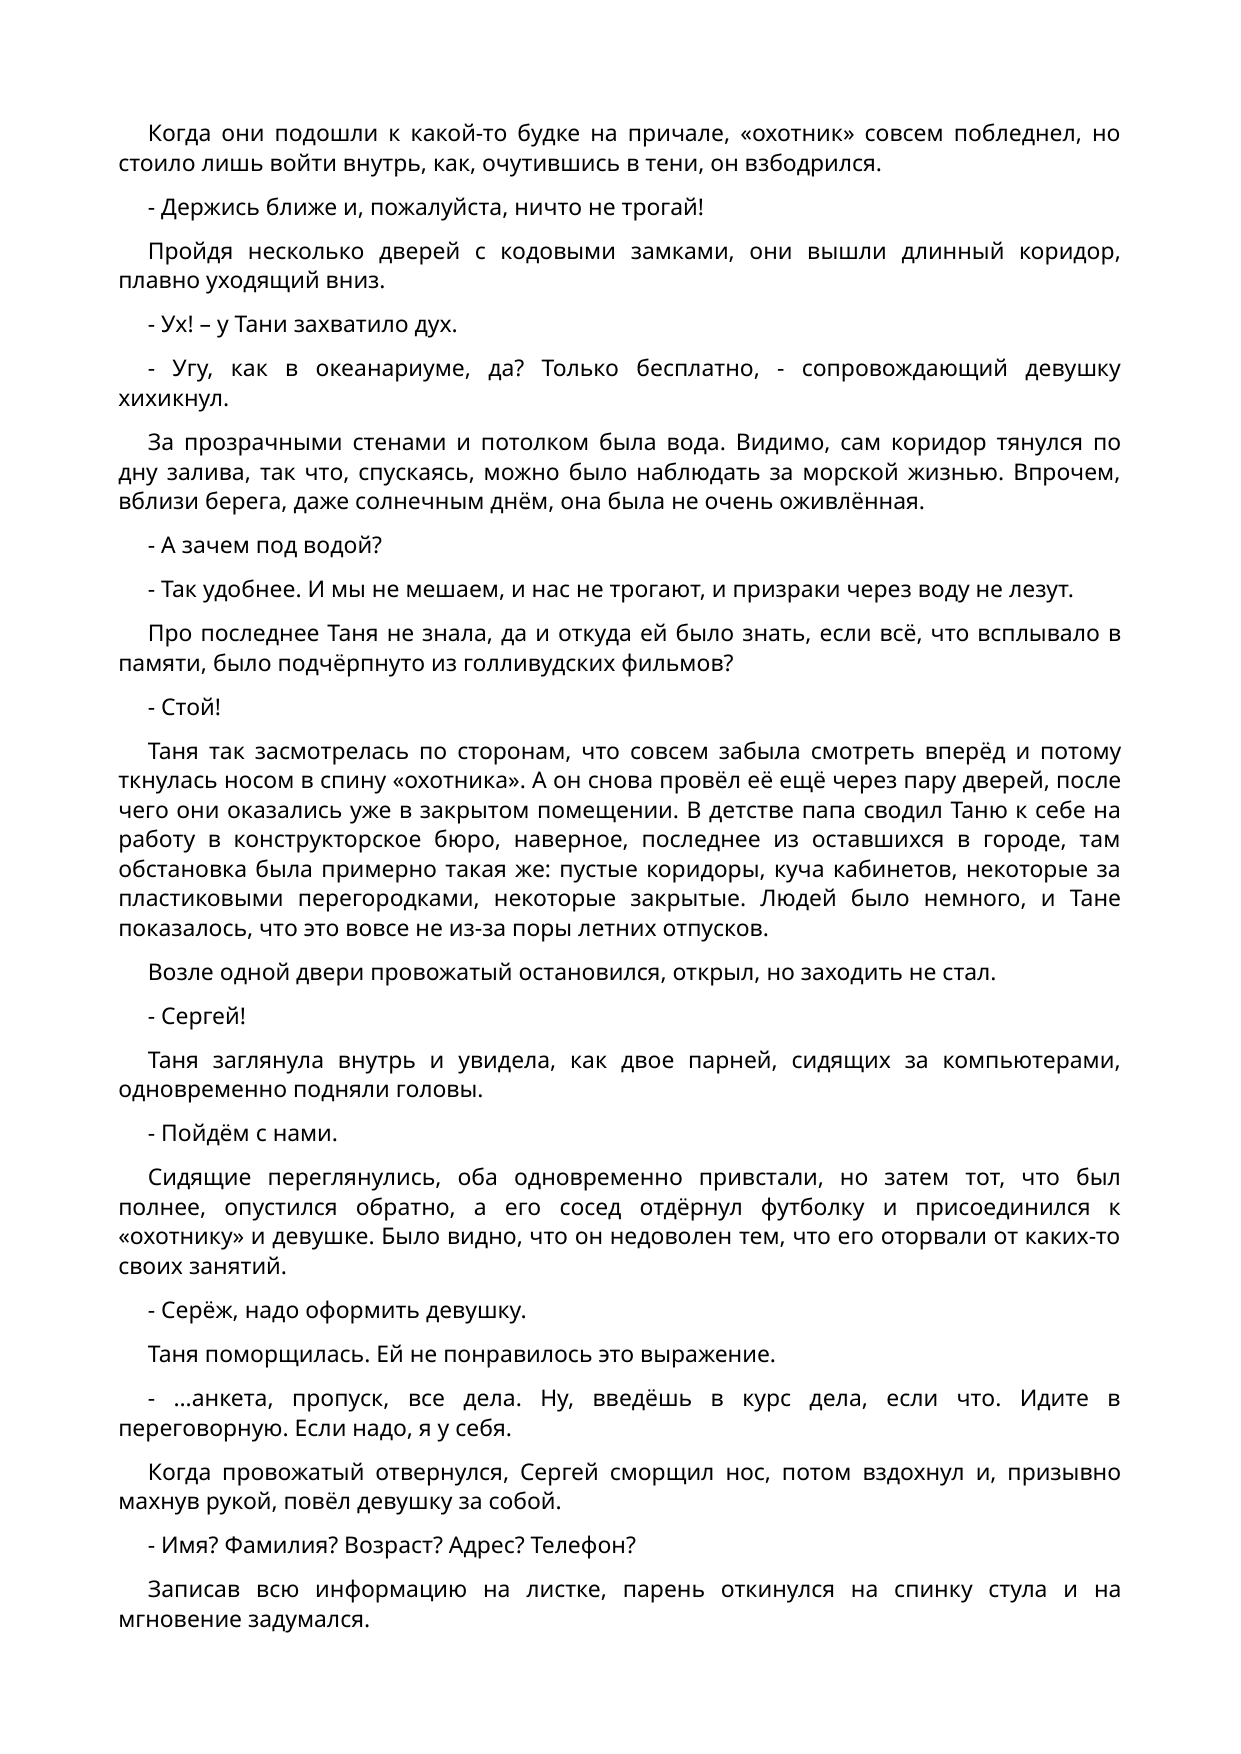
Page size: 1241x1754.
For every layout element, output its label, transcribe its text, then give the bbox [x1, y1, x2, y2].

text - Так удобнее. И мы не мешаем, и нас не трогают, и призраки через воду не лезут. [118, 574, 1122, 603]
text Таня поморщилась. Ей не понравилось это выражение. [118, 1339, 1122, 1368]
text - Пойдём с нами. [118, 1118, 1122, 1148]
text Сидящие переглянулись, оба одновременно привстали, но затем тот, что был полнее, опустился обратно, а его сосед отдёрнул футболку и присоединился к «охотнику» и девушке. Было видно, что он недоволен тем, что его оторвали от каких-то своих занятий. [118, 1162, 1122, 1280]
text Когда они подошли к какой-то будке на причале, «охотник» совсем побледнел, но стоило лишь войти внутрь, как, очутившись в тени, он взбодрился. [118, 118, 1122, 177]
text - Стой! [118, 692, 1122, 721]
text - Имя? Фамилия? Возраст? Адрес? Телефон? [118, 1530, 1122, 1559]
text Про последнее Таня не знала, да и откуда ей было знать, если всё, что всплывало в памяти, было подчёрпнуто из голливудских фильмов? [118, 618, 1122, 677]
text - Сергей! [118, 1001, 1122, 1030]
text - Серёж, надо оформить девушку. [118, 1295, 1122, 1324]
text - Угу, как в океанариуме, да? Только бесплатно, - сопровождающий девушку хихикнул. [118, 353, 1122, 412]
text Таня заглянула внутрь и увидела, как двое парней, сидящих за компьютерами, одновременно подняли головы. [118, 1045, 1122, 1104]
text - …анкета, пропуск, все дела. Ну, введёшь в курс дела, если что. Идите в переговорную. Если надо, я у себя. [118, 1383, 1122, 1442]
text Когда провожатый отвернулся, Сергей сморщил нос, потом вздохнул и, призывно махнув рукой, повёл девушку за собой. [118, 1456, 1122, 1515]
text Таня так засмотрелась по сторонам, что совсем забыла смотреть вперёд и потому ткнулась носом в спину «охотника». А он снова провёл её ещё через пару дверей, после чего они оказались уже в закрытом помещении. В детстве папа сводил Таню к себе на работу в конструкторское бюро, наверное, последнее из оставшихся в городе, там обстановка была примерно такая же: пустые коридоры, куча кабинетов, некоторые за пластиковыми перегородками, некоторые закрытые. Людей было немного, и Тане показалось, что это вовсе не из-за поры летних отпусков. [118, 736, 1122, 942]
text - Ух! – у Тани захватило дух. [118, 309, 1122, 339]
text - А зачем под водой? [118, 530, 1122, 559]
text Пройдя несколько дверей с кодовыми замками, они вышли длинный коридор, плавно уходящий вниз. [118, 236, 1122, 295]
text Возле одной двери провожатый остановился, открыл, но заходить не стал. [118, 957, 1122, 986]
text - Держись ближе и, пожалуйста, ничто не трогай! [118, 192, 1122, 221]
text За прозрачными стенами и потолком была вода. Видимо, сам коридор тянулся по дну залива, так что, спускаясь, можно было наблюдать за морской жизнью. Впрочем, вблизи берега, даже солнечным днём, она была не очень оживлённая. [118, 427, 1122, 515]
text Записав всю информацию на листке, парень откинулся на спинку стула и на мгновение задумался. [118, 1574, 1122, 1633]
